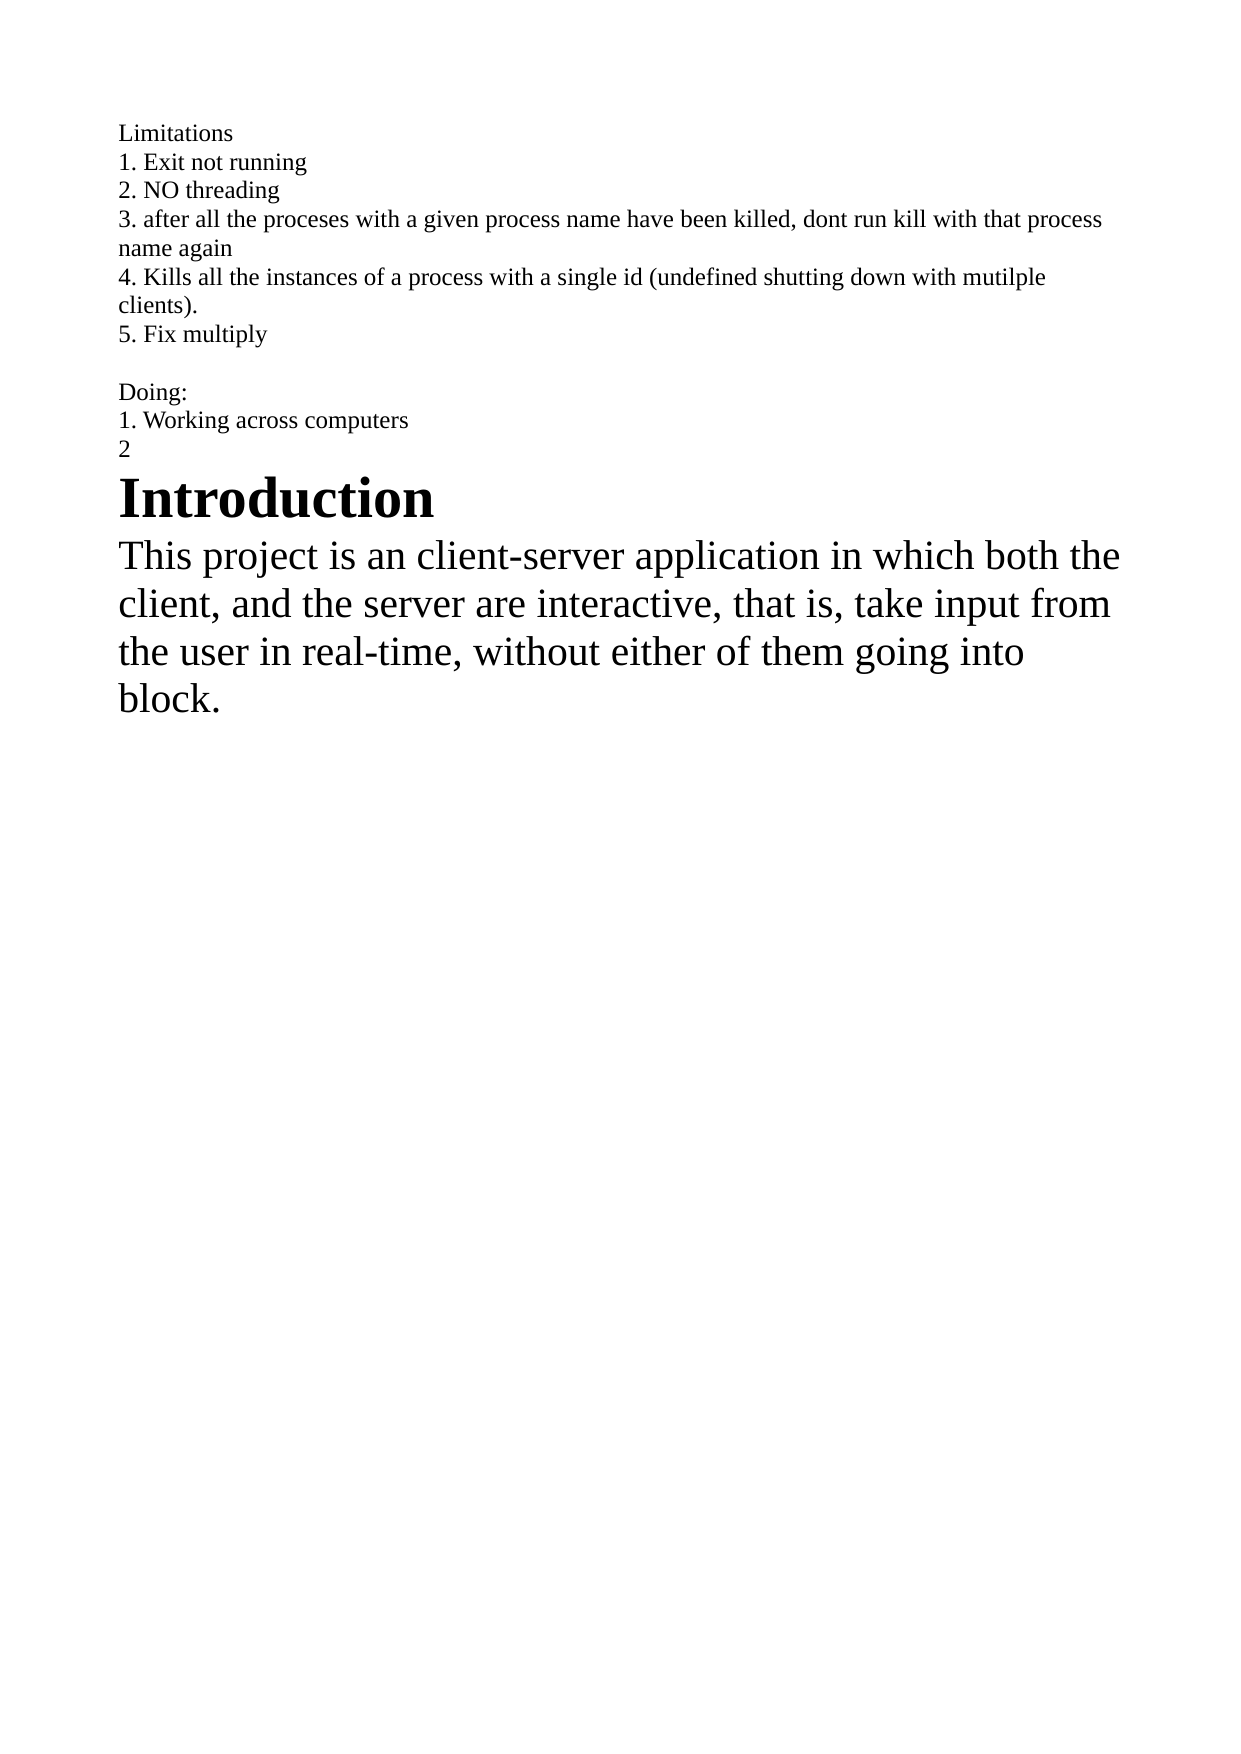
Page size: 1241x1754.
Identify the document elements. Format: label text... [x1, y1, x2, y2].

text 4. Kills all the instances of a process with a single id (undefined shutting down with mutilple clients). [118, 262, 1122, 319]
text 5. Fix multiply [118, 319, 1122, 348]
text 1. Exit not running [118, 147, 1122, 176]
text Doing: [118, 377, 1122, 406]
text This project is an client-server application in which both the client, and the server are interactive, that is, take input from the user in real-time, without either of them going into block. [118, 530, 1122, 722]
text 2. NO threading [118, 176, 1122, 204]
text 3. after all the proceses with a given process name have been killed, dont run kill with that process name again [118, 204, 1122, 262]
text Introduction [118, 463, 1122, 530]
text 1. Working across computers [118, 406, 1122, 434]
text 2 [118, 434, 1122, 463]
text Limitations [118, 118, 1122, 147]
